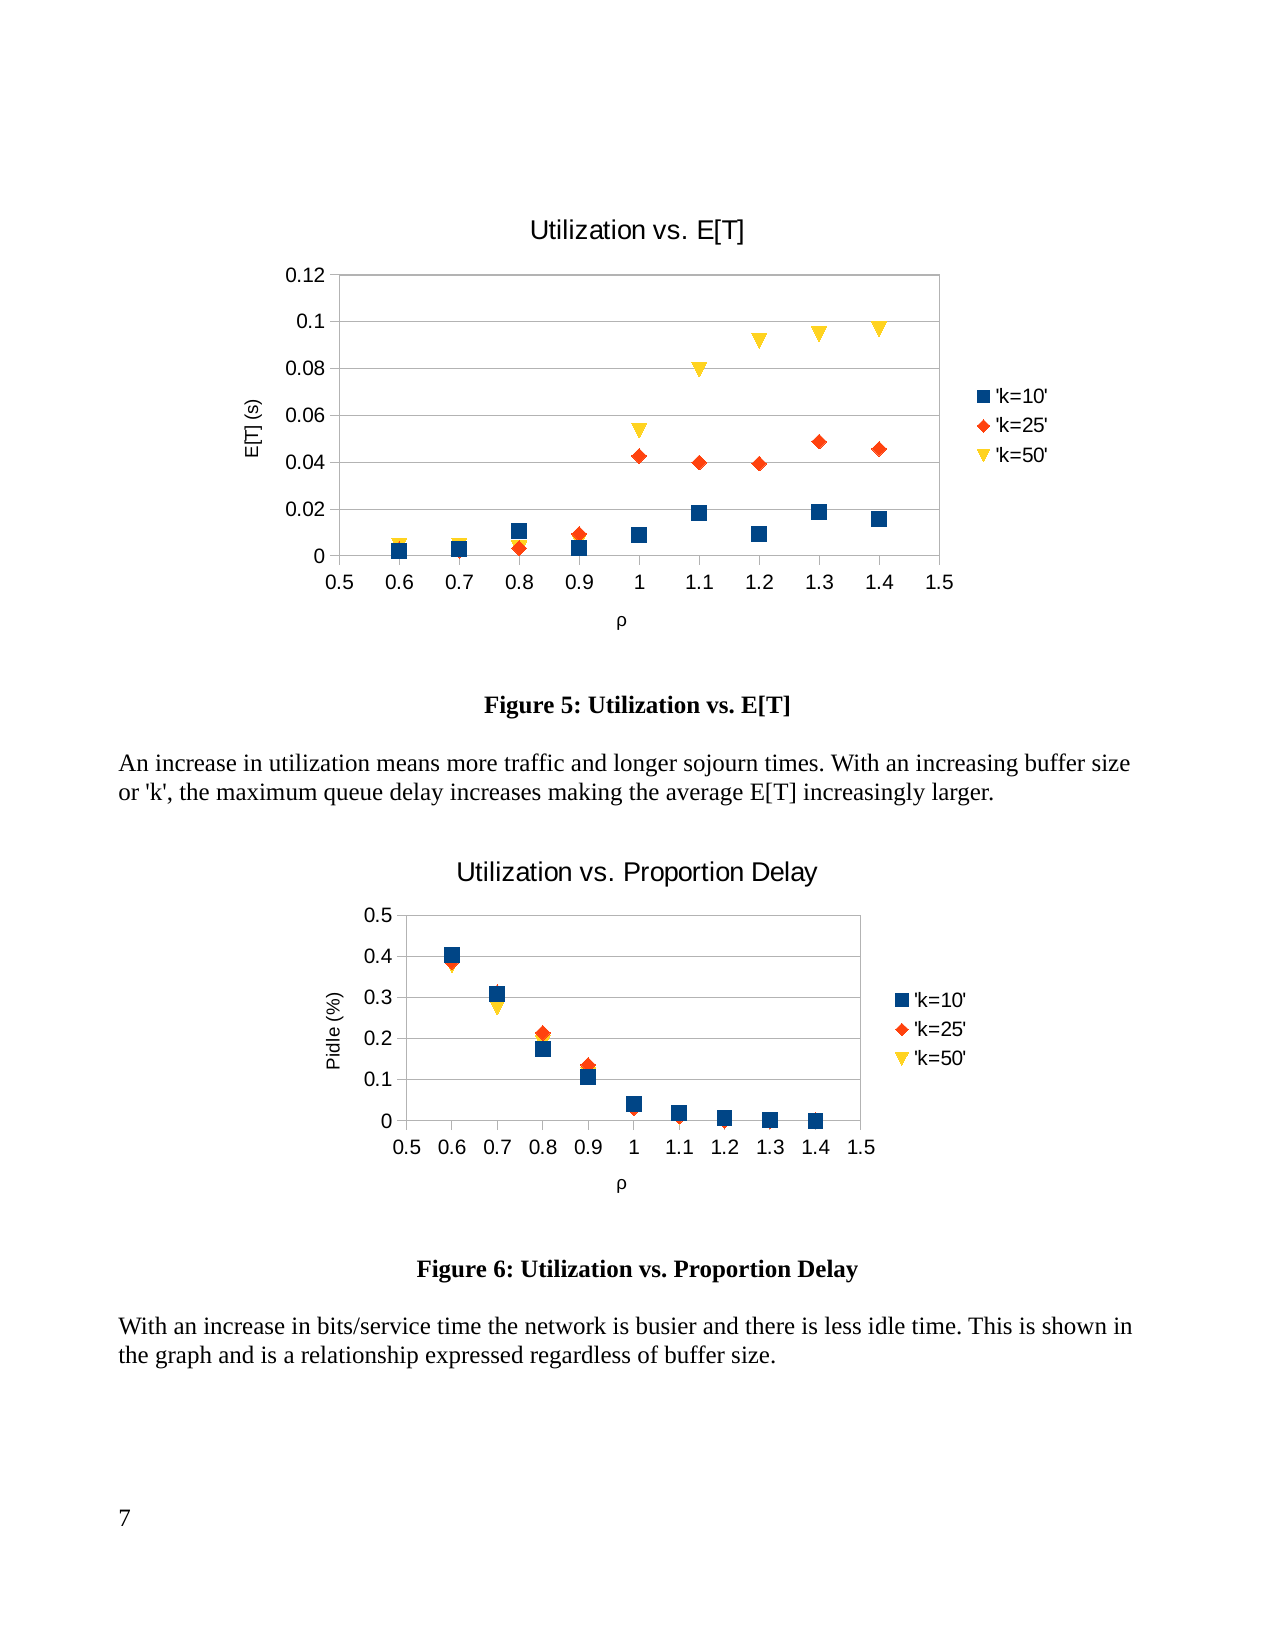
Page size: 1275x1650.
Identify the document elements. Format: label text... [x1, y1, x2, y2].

text With an increase in bits/service time the network is busier and there is less idle time. This is shown in the graph and is a relationship expressed regardless of buffer size. [118, 1311, 1157, 1369]
text Figure 6: Utilization vs. Proportion Delay [118, 1254, 1157, 1282]
text Figure 5: Utilization vs. E[T] [118, 690, 1157, 719]
text An increase in utilization means more traffic and longer sojourn times. With an increasing buffer size or 'k', the maximum queue delay increases making the average E[T] increasingly larger. [118, 748, 1157, 805]
